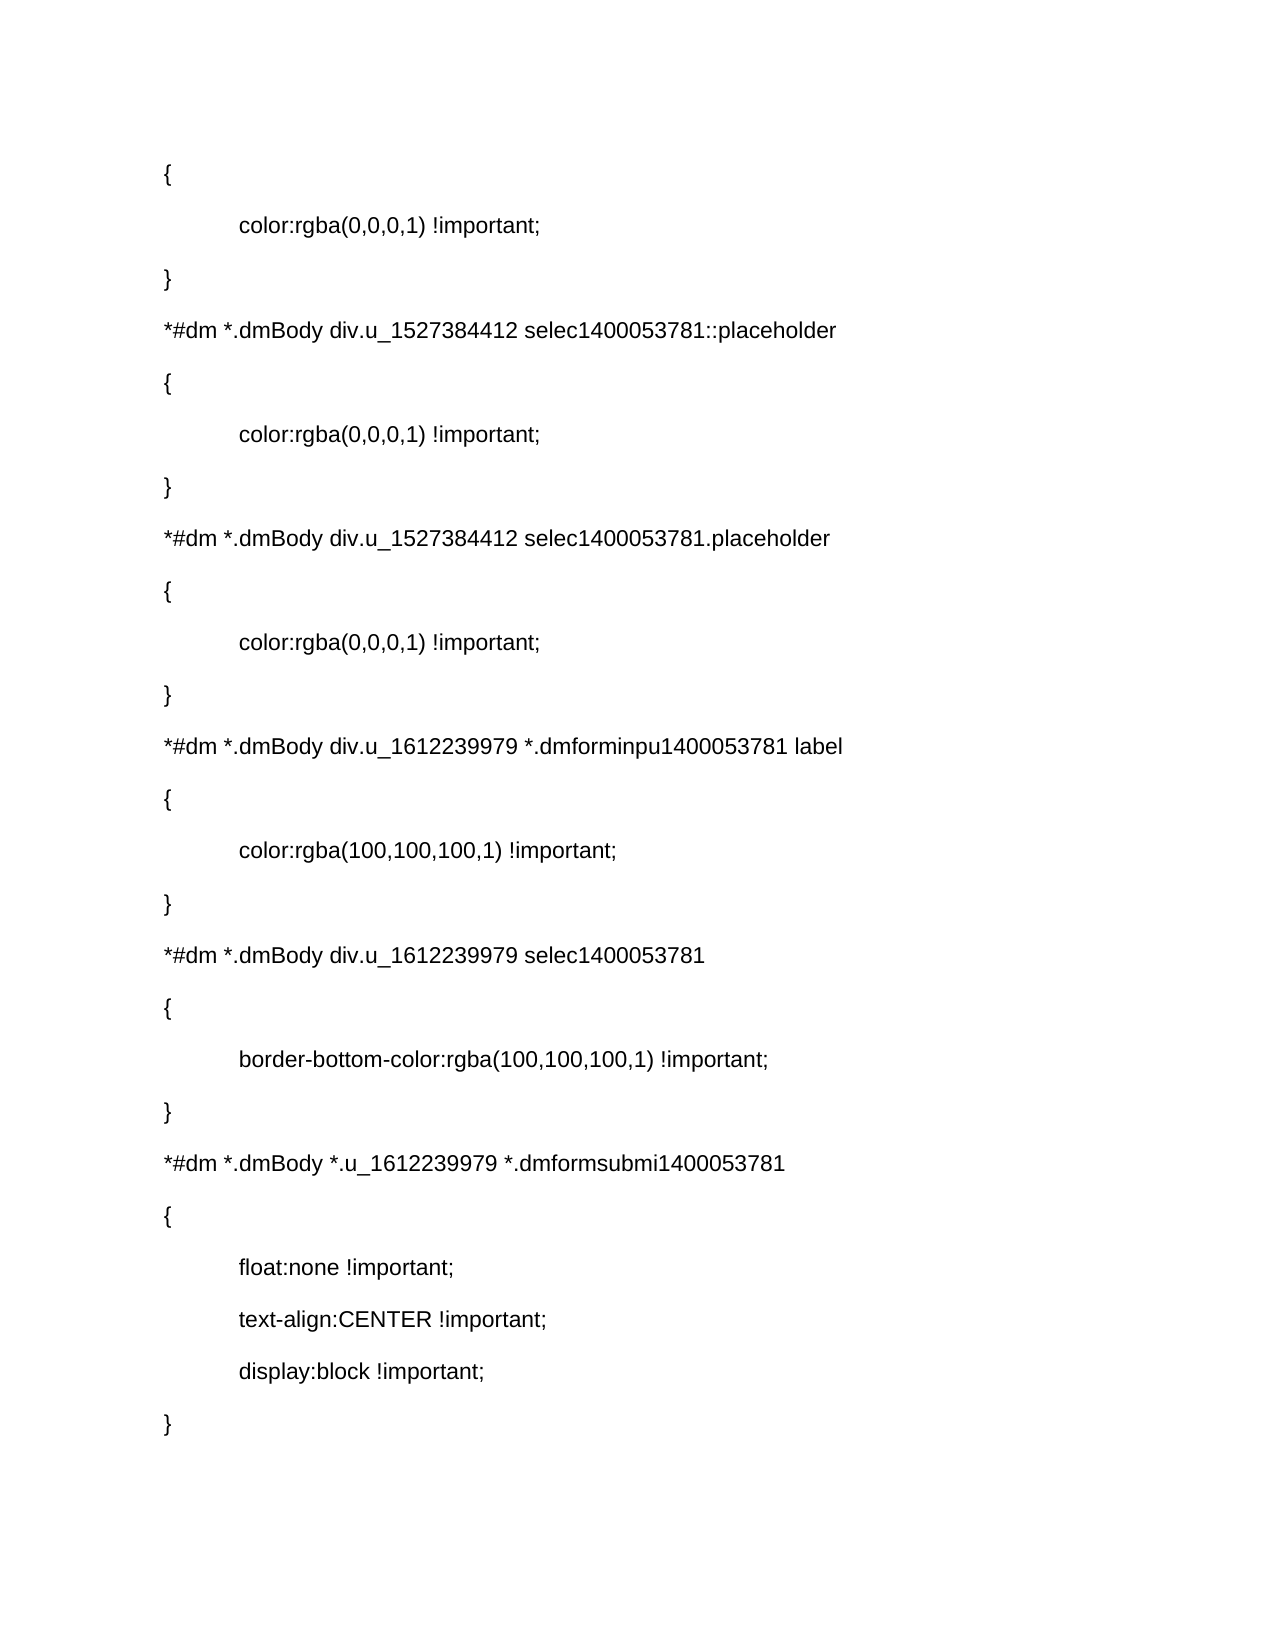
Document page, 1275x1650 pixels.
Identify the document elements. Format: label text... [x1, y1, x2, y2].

table_cell { [153, 567, 1125, 619]
table_cell } [153, 671, 1125, 723]
table_cell color:rgba(0,0,0,1) !important; [153, 202, 1125, 254]
table_cell color:rgba(100,100,100,1) !important; [153, 827, 1125, 879]
table_cell { [153, 775, 1125, 827]
table_cell text-align:CENTER !important; [153, 1296, 1125, 1348]
table_cell } [153, 879, 1125, 931]
table_cell *#dm *.dmBody *.u_1612239979 *.dmformsubmi1400053781 [153, 1140, 1125, 1192]
table_cell { [153, 983, 1125, 1035]
table_cell { [153, 150, 1125, 202]
table_cell } [153, 463, 1125, 514]
table_cell *#dm *.dmBody div.u_1612239979 selec1400053781 [153, 931, 1125, 983]
table_cell display:block !important; [153, 1348, 1125, 1400]
table_cell *#dm *.dmBody div.u_1612239979 *.dmforminpu1400053781 label [153, 723, 1125, 775]
table_cell color:rgba(0,0,0,1) !important; [153, 410, 1125, 462]
table_cell } [153, 1088, 1125, 1139]
table_cell { [153, 358, 1125, 410]
table_cell color:rgba(0,0,0,1) !important; [153, 619, 1125, 671]
table_cell *#dm *.dmBody div.u_1527384412 selec1400053781.placeholder [153, 515, 1125, 567]
table_cell } [153, 1400, 1125, 1452]
table_cell } [153, 254, 1125, 306]
table_cell border-bottom-color:rgba(100,100,100,1) !important; [153, 1035, 1125, 1087]
table_cell *#dm *.dmBody div.u_1527384412 selec1400053781::placeholder [153, 306, 1125, 358]
table_cell float:none !important; [153, 1244, 1125, 1296]
table_cell { [153, 1192, 1125, 1244]
